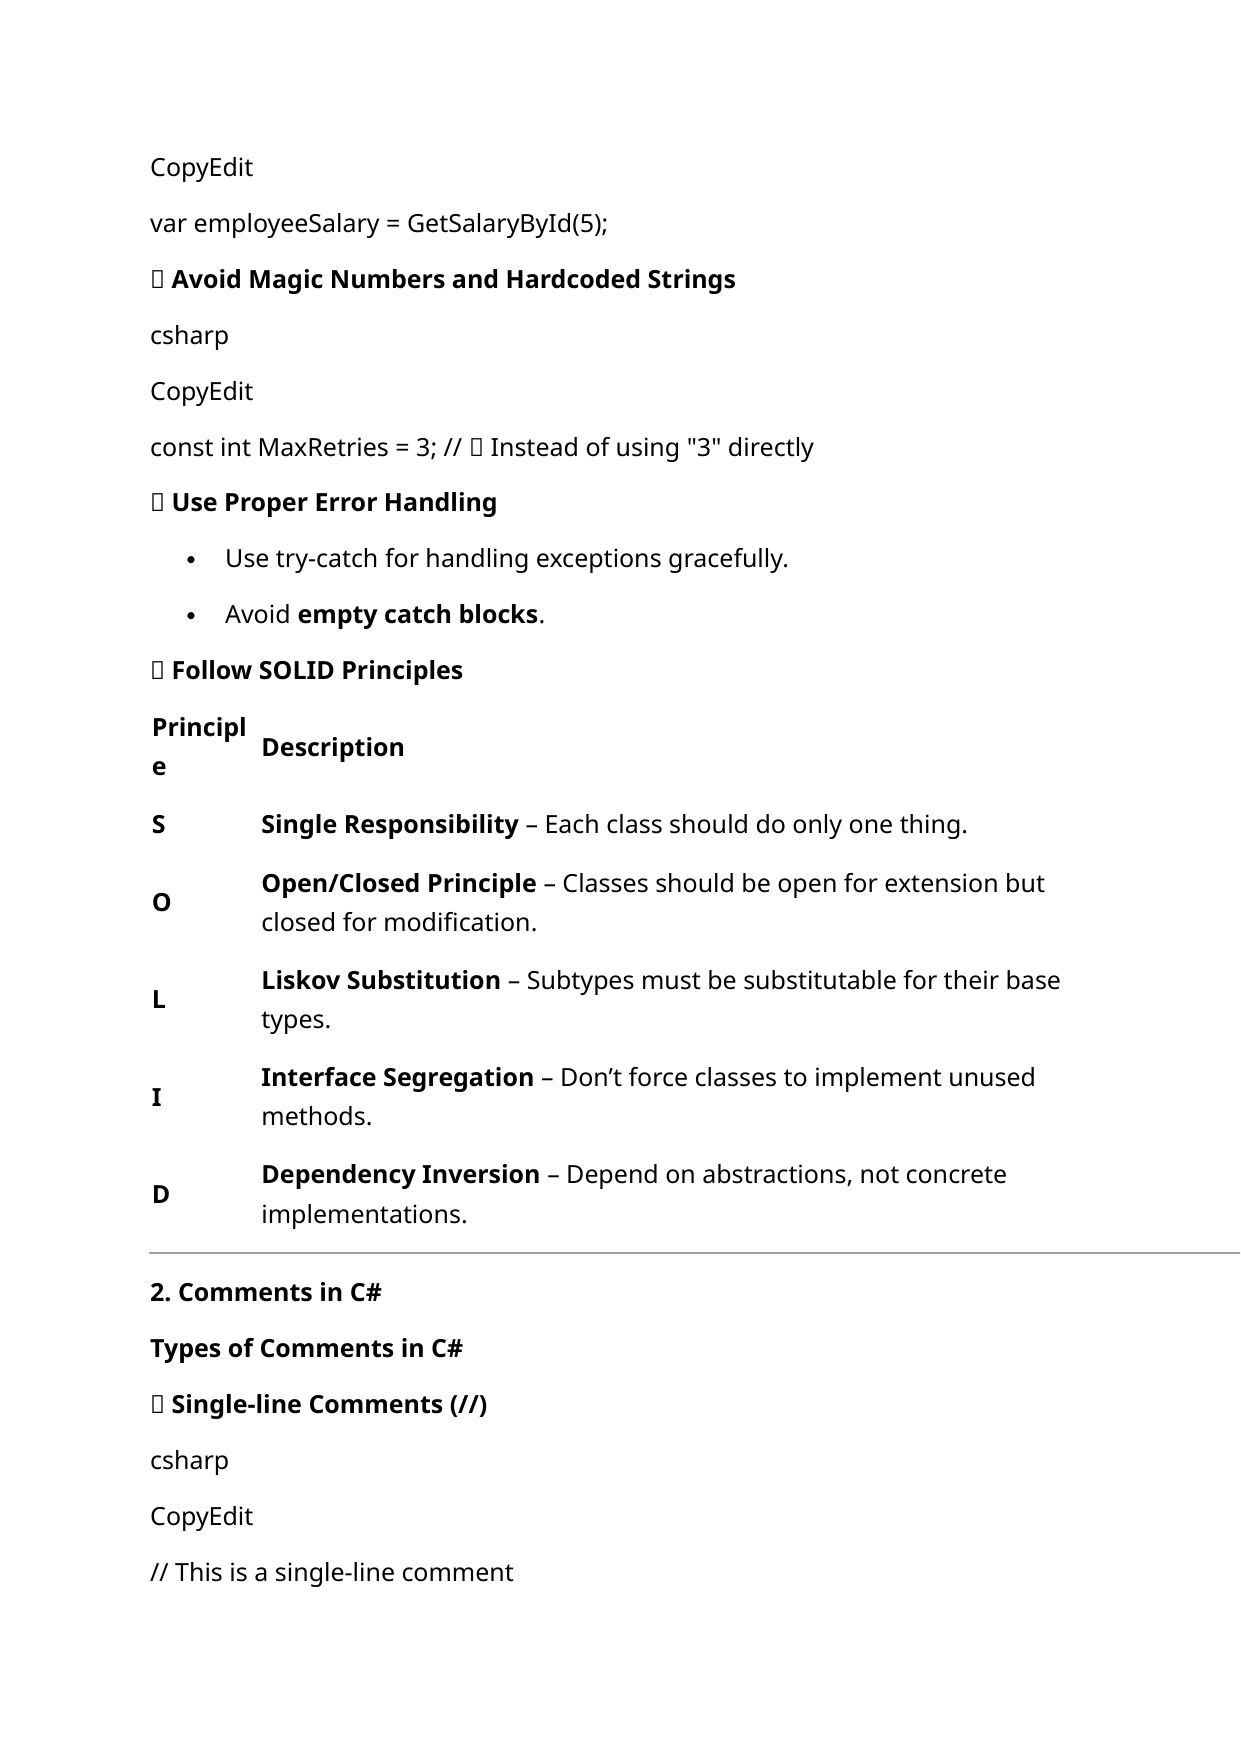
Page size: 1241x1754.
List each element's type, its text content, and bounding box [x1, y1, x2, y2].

text 2. Comments in C# [150, 1275, 1090, 1309]
table_cell Interface Segregation – Don’t force classes to implement unused methods. [260, 1058, 1090, 1156]
text CopyEdit [150, 373, 1090, 407]
table_cell Liskov Substitution – Subtypes must be substitutable for their base types. [260, 961, 1090, 1058]
text csharp [150, 1442, 1090, 1477]
list Avoid empty catch blocks. [187, 597, 1090, 631]
text const int MaxRetries = 3; // ✅ Instead of using "3" directly [150, 429, 1090, 463]
table_cell D [150, 1156, 259, 1252]
text CopyEdit [150, 1498, 1090, 1532]
text CopyEdit [150, 150, 1090, 184]
text // This is a single-line comment [150, 1554, 1090, 1588]
text ✅ Follow SOLID Principles [150, 652, 1090, 687]
table_cell S [150, 806, 259, 864]
table_cell Single Responsibility – Each class should do only one thing. [260, 806, 1090, 864]
table_header Principle [150, 708, 259, 806]
table_cell I [150, 1058, 259, 1156]
list Use try-catch for handling exceptions gracefully. [187, 541, 1090, 575]
text ✅ Avoid Magic Numbers and Hardcoded Strings [150, 262, 1090, 296]
table_cell L [150, 961, 259, 1058]
text Types of Comments in C# [150, 1331, 1090, 1365]
text ✅ Use Proper Error Handling [150, 485, 1090, 519]
table_cell O [150, 864, 259, 961]
table_header Description [260, 708, 1090, 806]
text var employeeSalary = GetSalaryById(5); [150, 206, 1090, 240]
table_cell Dependency Inversion – Depend on abstractions, not concrete implementations. [260, 1156, 1090, 1252]
text csharp [150, 317, 1090, 352]
table_cell Open/Closed Principle – Classes should be open for extension but closed for modification. [260, 864, 1090, 961]
text ✅ Single-line Comments (//) [150, 1387, 1090, 1421]
